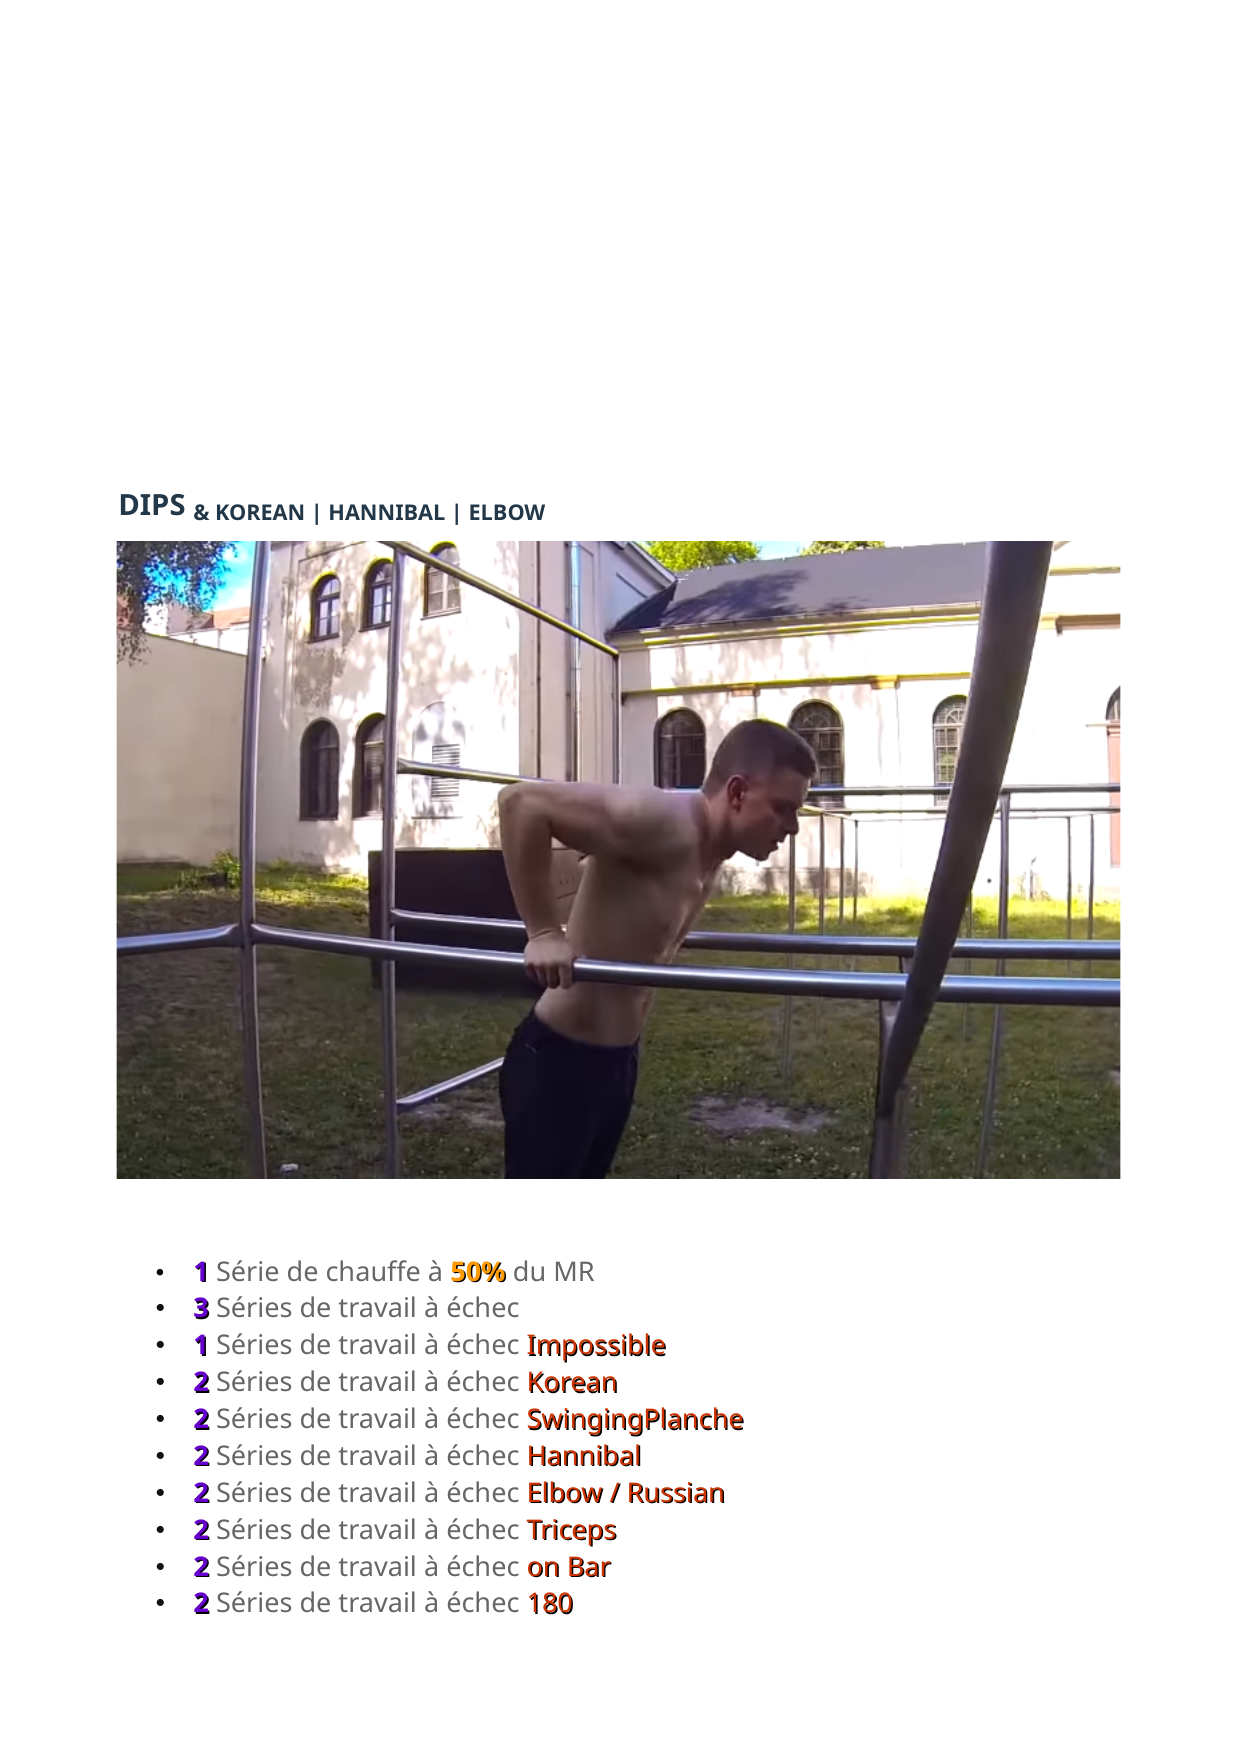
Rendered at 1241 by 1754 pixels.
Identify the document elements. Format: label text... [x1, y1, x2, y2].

list 2 Séries de travail à échec Elbow / Russian [156, 1473, 1122, 1510]
list 2 Séries de travail à échec Triceps [156, 1510, 1122, 1547]
list 2 Séries de travail à échec 180 [156, 1584, 1122, 1621]
list 1 Série de chauffe à 50% du MR [156, 1252, 1122, 1289]
picture [116, 541, 1121, 1179]
text DIPS & KOREAN | HANNIBAL | ELBOW [118, 475, 1122, 526]
list 2 Séries de travail à échec Hannibal [156, 1436, 1122, 1473]
list 2 Séries de travail à échec Korean [156, 1363, 1122, 1399]
list 2 Séries de travail à échec on Bar [156, 1547, 1122, 1584]
list 1 Séries de travail à échec Impossible [156, 1326, 1122, 1363]
list 3 Séries de travail à échec [156, 1289, 1122, 1326]
list 2 Séries de travail à échec SwingingPlanche [156, 1399, 1122, 1436]
